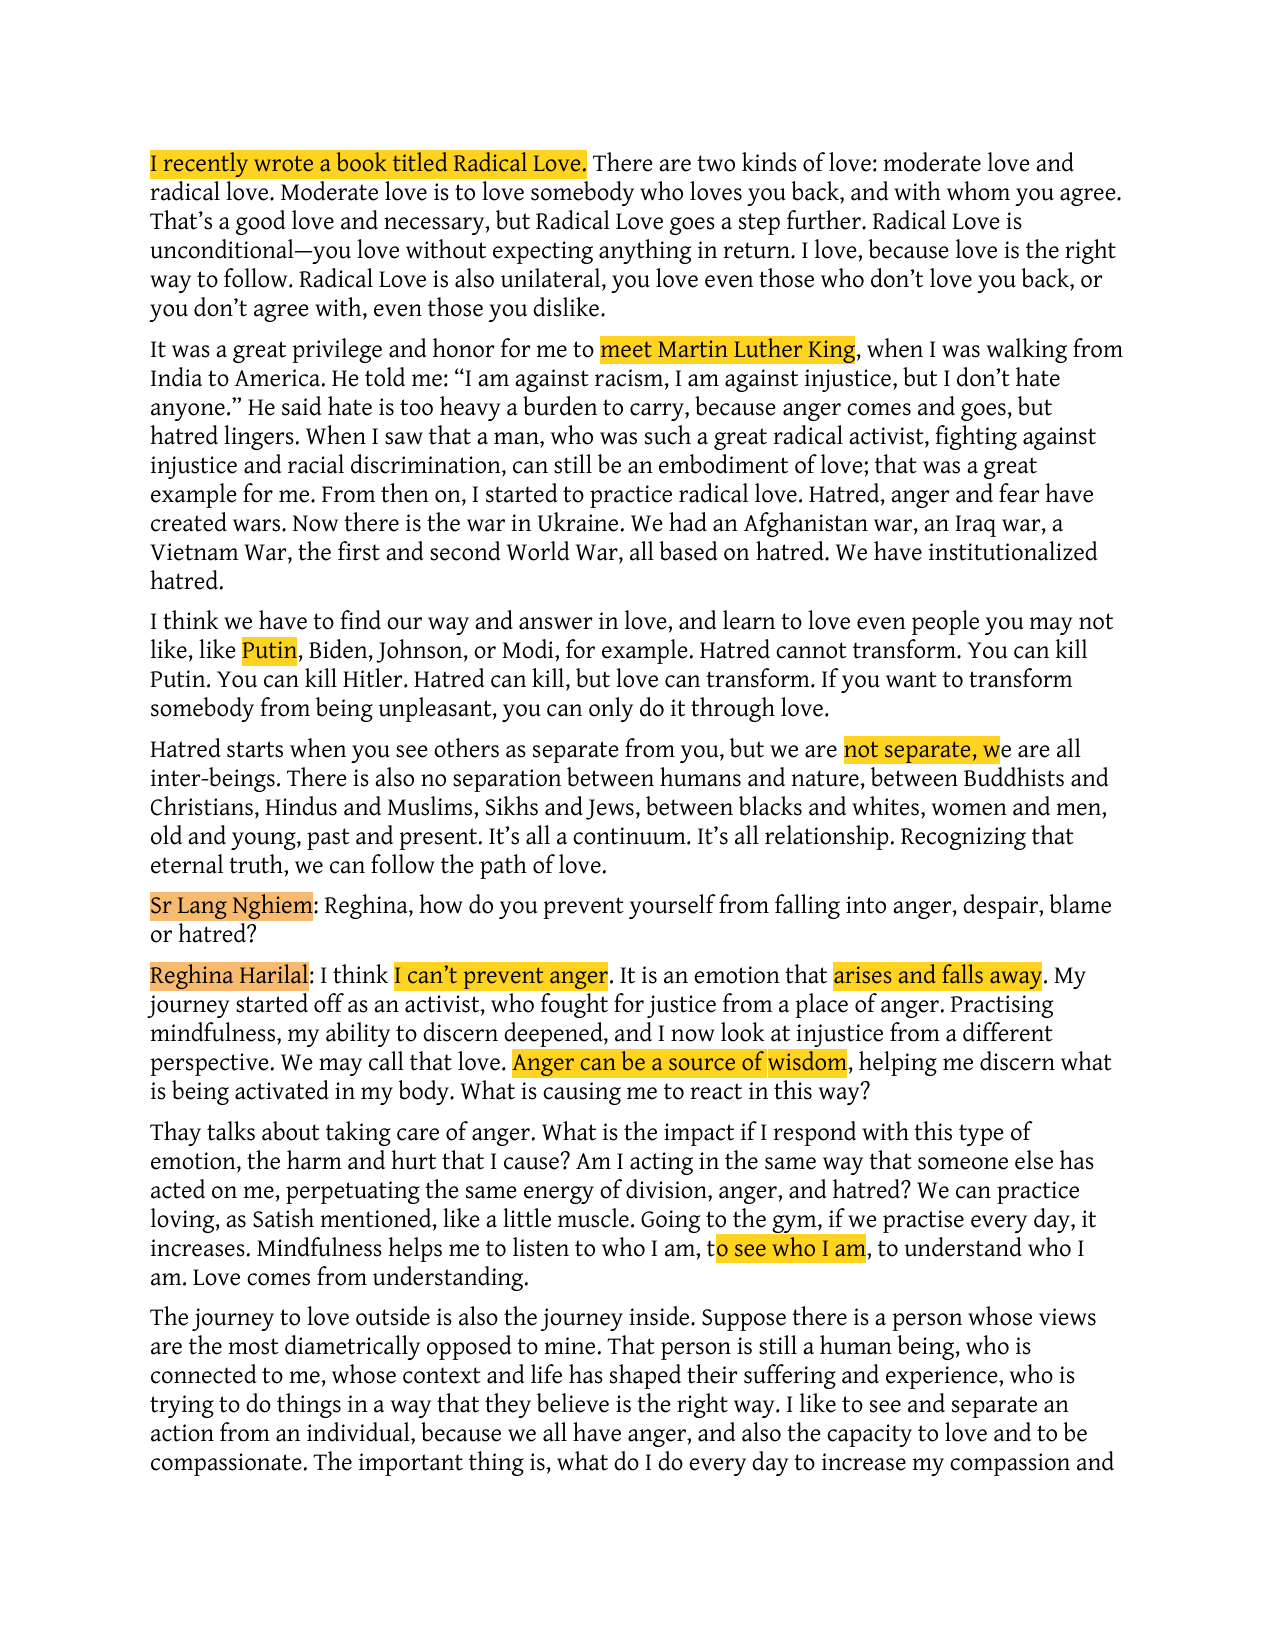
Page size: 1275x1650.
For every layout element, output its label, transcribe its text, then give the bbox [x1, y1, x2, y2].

text I think we have to find our way and answer in love, and learn to love even people you may not like, like Putin, Biden, Johnson, or Modi, for example. Hatred cannot transform. You can kill Putin. You can kill Hitler. Hatred can kill, but love can transform. If you want to transform somebody from being unpleasant, you can only do it through love. [150, 608, 1125, 724]
text Sr Lang Nghiem: Reghina, how do you prevent yourself from falling into anger, despair, blame or hatred? [150, 892, 1125, 950]
text Hatred starts when you see others as separate from you, but we are not separate, we are all inter-beings. There is also no separation between humans and nature, between Buddhists and Christians, Hindus and Muslims, Sikhs and Jews, between blacks and whites, women and men, old and young, past and present. It’s all a continuum. It’s all relationship. Recognizing that eternal truth, we can follow the path of love. [150, 736, 1125, 880]
text I recently wrote a book titled Radical Love. There are two kinds of love: moderate love and radical love. Moderate love is to love somebody who loves you back, and with whom you agree. That’s a good love and necessary, but Radical Love goes a step further. Radical Love is unconditional—you love without expecting anything in return. I love, because love is the right way to follow. Radical Love is also unilateral, you love even those who don’t love you back, or you don’t agree with, even those you dislike. [150, 150, 1125, 324]
text It was a great privilege and honor for me to meet Martin Luther King, when I was walking from India to America. He told me: “I am against racism, I am against injustice, but I don’t hate anyone.” He said hate is too heavy a burden to carry, because anger comes and goes, but hatred lingers. When I saw that a man, who was such a great radical activist, fighting against injustice and racial discrimination, can still be an embodiment of love; that was a great example for me. From then on, I started to practice radical love. Hatred, anger and fear have created wars. Now there is the war in Ukraine. We had an Afghanistan war, an Iraq war, a Vietnam War, the first and second World War, all based on hatred. We have institutionalized hatred. [150, 336, 1125, 596]
text The journey to love outside is also the journey inside. Suppose there is a person whose views are the most diametrically opposed to mine. That person is still a human being, who is connected to me, whose context and life has shaped their suffering and experience, who is trying to do things in a way that they believe is the right way. I like to see and separate an action from an individual, because we all have anger, and also the capacity to love and to be compassionate. The important thing is, what do I do every day to increase my compassion and [150, 1304, 1125, 1478]
text Reghina Harilal: I think I can’t prevent anger. It is an emotion that arises and falls away. My journey started off as an activist, who fought for justice from a place of anger. Practising mindfulness, my ability to discern deepened, and I now look at injustice from a different perspective. We may call that love. Anger can be a source of wisdom, helping me discern what is being activated in my body. What is causing me to react in this way? [150, 962, 1125, 1107]
text Thay talks about taking care of anger. What is the impact if I respond with this type of emotion, the harm and hurt that I cause? Am I acting in the same way that someone else has acted on me, perpetuating the same energy of division, anger, and hatred? We can practice loving, as Satish mentioned, like a little muscle. Going to the gym, if we practise every day, it increases. Mindfulness helps me to listen to who I am, to see who I am, to understand who I am. Love comes from understanding. [150, 1118, 1125, 1292]
